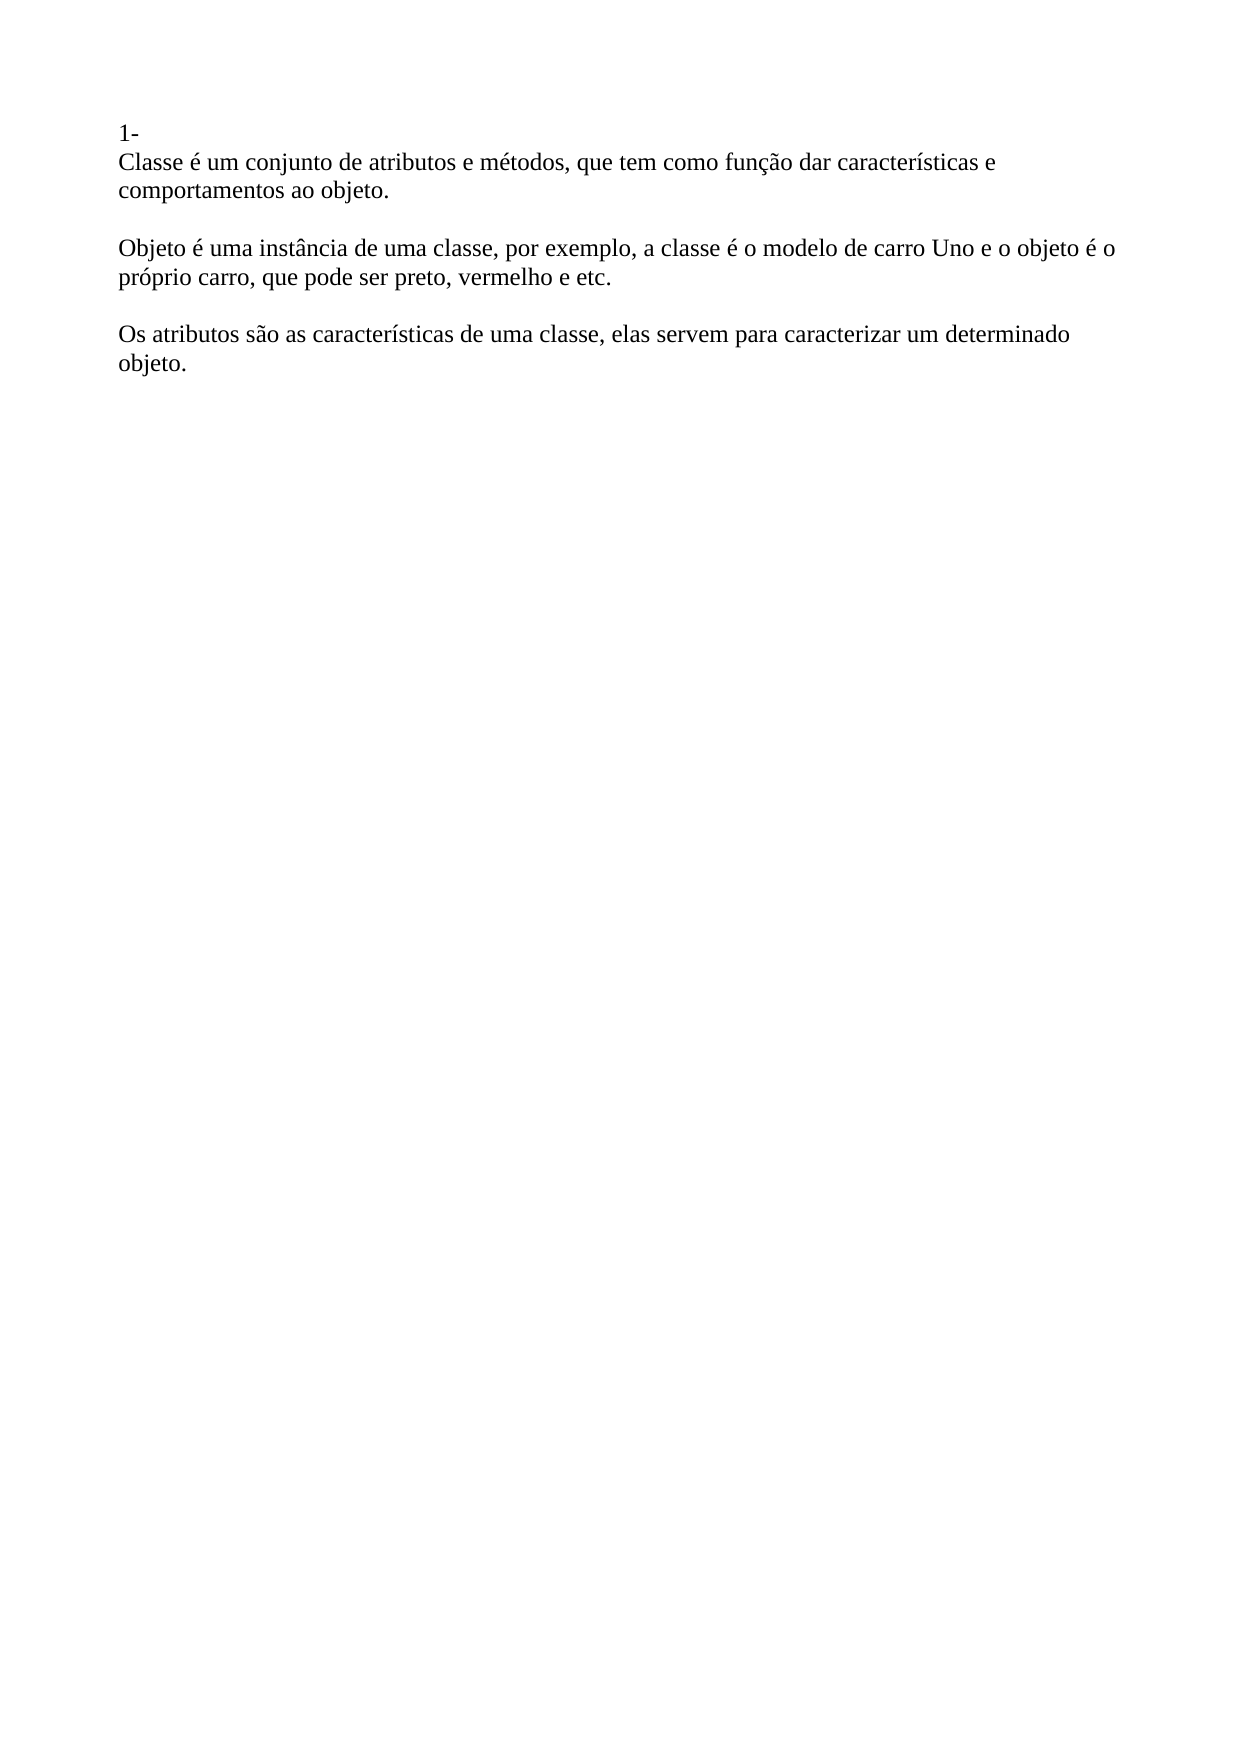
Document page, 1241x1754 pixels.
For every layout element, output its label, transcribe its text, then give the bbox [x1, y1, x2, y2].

text Classe é um conjunto de atributos e métodos, que tem como função dar características e comportamentos ao objeto. [118, 147, 1122, 204]
text Os atributos são as características de uma classe, elas servem para caracterizar um determinado objeto. [118, 319, 1122, 377]
text Objeto é uma instância de uma classe, por exemplo, a classe é o modelo de carro Uno e o objeto é o próprio carro, que pode ser preto, vermelho e etc. [118, 233, 1122, 291]
text 1- [118, 118, 1122, 147]
